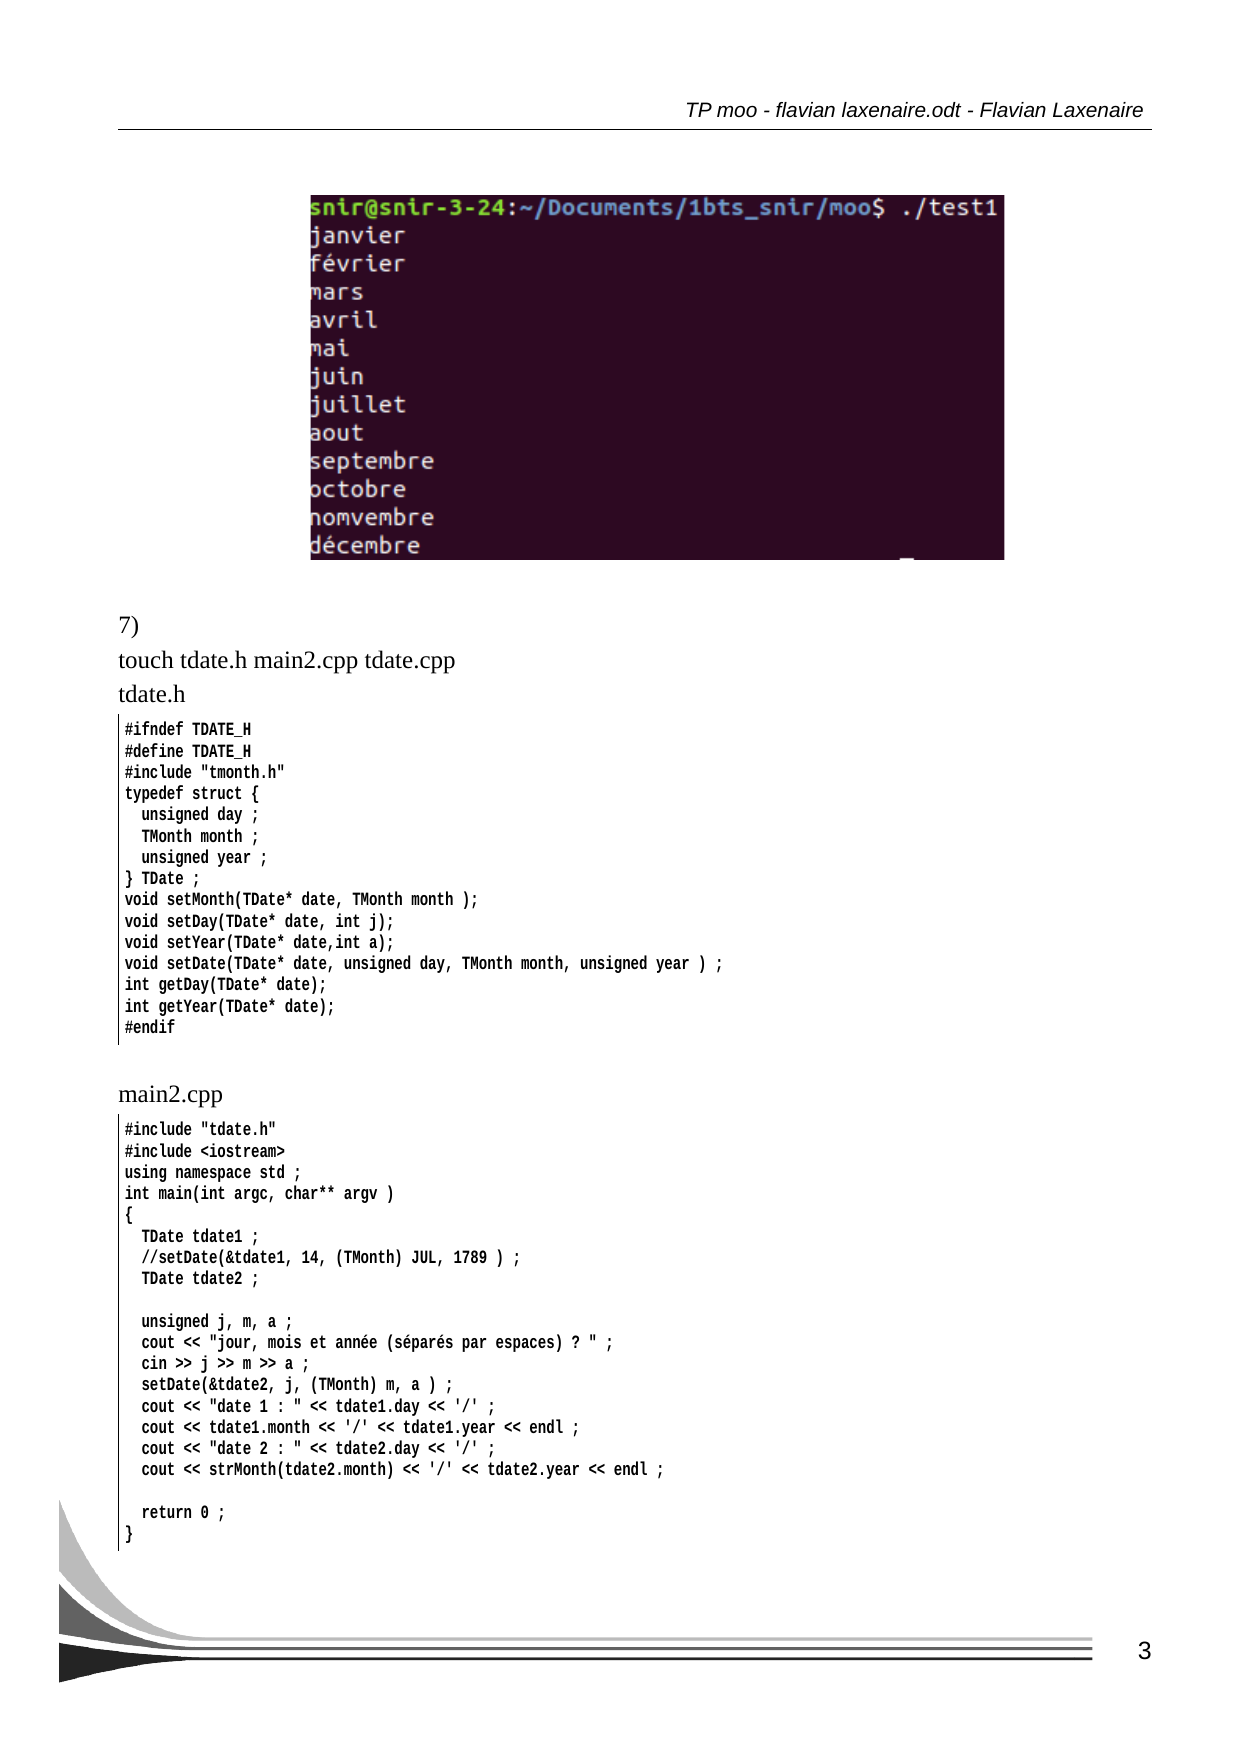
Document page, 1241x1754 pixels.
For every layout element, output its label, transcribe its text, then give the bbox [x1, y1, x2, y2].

text setDate(&tdate2, j, (TMonth) m, a ) ; [119, 1375, 1152, 1396]
text #include "tmonth.h" [119, 763, 1152, 784]
text TDate tdate2 ; [119, 1269, 1152, 1290]
text //setDate(&tdate1, 14, (TMonth) JUL, 1789 ) ; [119, 1248, 1152, 1269]
text void setMonth(TDate* date, TMonth month ); [119, 890, 1152, 911]
text int main(int argc, char** argv ) [119, 1184, 1152, 1205]
text cin >> j >> m >> a ; [119, 1354, 1152, 1375]
text #include <iostream> [119, 1141, 1152, 1163]
text unsigned day ; [119, 805, 1152, 826]
text int getDay(TDate* date); [119, 975, 1152, 996]
text tdate.h [118, 679, 1152, 708]
text main2.cpp [118, 1079, 1152, 1108]
text cout << "jour, mois et année (séparés par espaces) ? " ; [119, 1333, 1152, 1354]
text #ifndef TDATE_H [119, 714, 1152, 741]
text unsigned year ; [119, 848, 1152, 869]
text int getYear(TDate* date); [119, 996, 1152, 1018]
text cout << tdate1.month << '/' << tdate1.year << endl ; [119, 1418, 1152, 1439]
picture [59, 1500, 1093, 1683]
text cout << strMonth(tdate2.month) << '/' << tdate2.year << endl ; [119, 1460, 1152, 1481]
text return 0 ; [1093, 1503, 1152, 1524]
text #include "tdate.h" [119, 1114, 1152, 1141]
picture [310, 195, 1005, 560]
text void setDate(TDate* date, unsigned day, TMonth month, unsigned year ) ; [119, 954, 1152, 975]
text void setYear(TDate* date,int a); [119, 933, 1152, 954]
text TMonth month ; [119, 826, 1152, 848]
text cout << "date 1 : " << tdate1.day << '/' ; [119, 1396, 1152, 1418]
text } TDate ; [119, 869, 1152, 890]
text #define TDATE_H [119, 741, 1152, 763]
text typedef struct { [119, 784, 1152, 805]
text void setDay(TDate* date, int j); [119, 911, 1152, 933]
text unsigned j, m, a ; [119, 1311, 1152, 1333]
text #endif [119, 1018, 1152, 1045]
text using namespace std ; [119, 1163, 1152, 1184]
text TDate tdate1 ; [119, 1226, 1152, 1248]
text cout << "date 2 : " << tdate2.day << '/' ; [119, 1439, 1152, 1460]
text touch tdate.h main2.cpp tdate.cpp [118, 645, 1152, 673]
text } [1093, 1524, 1152, 1551]
text 7) [118, 610, 1152, 639]
text { [119, 1205, 1152, 1226]
